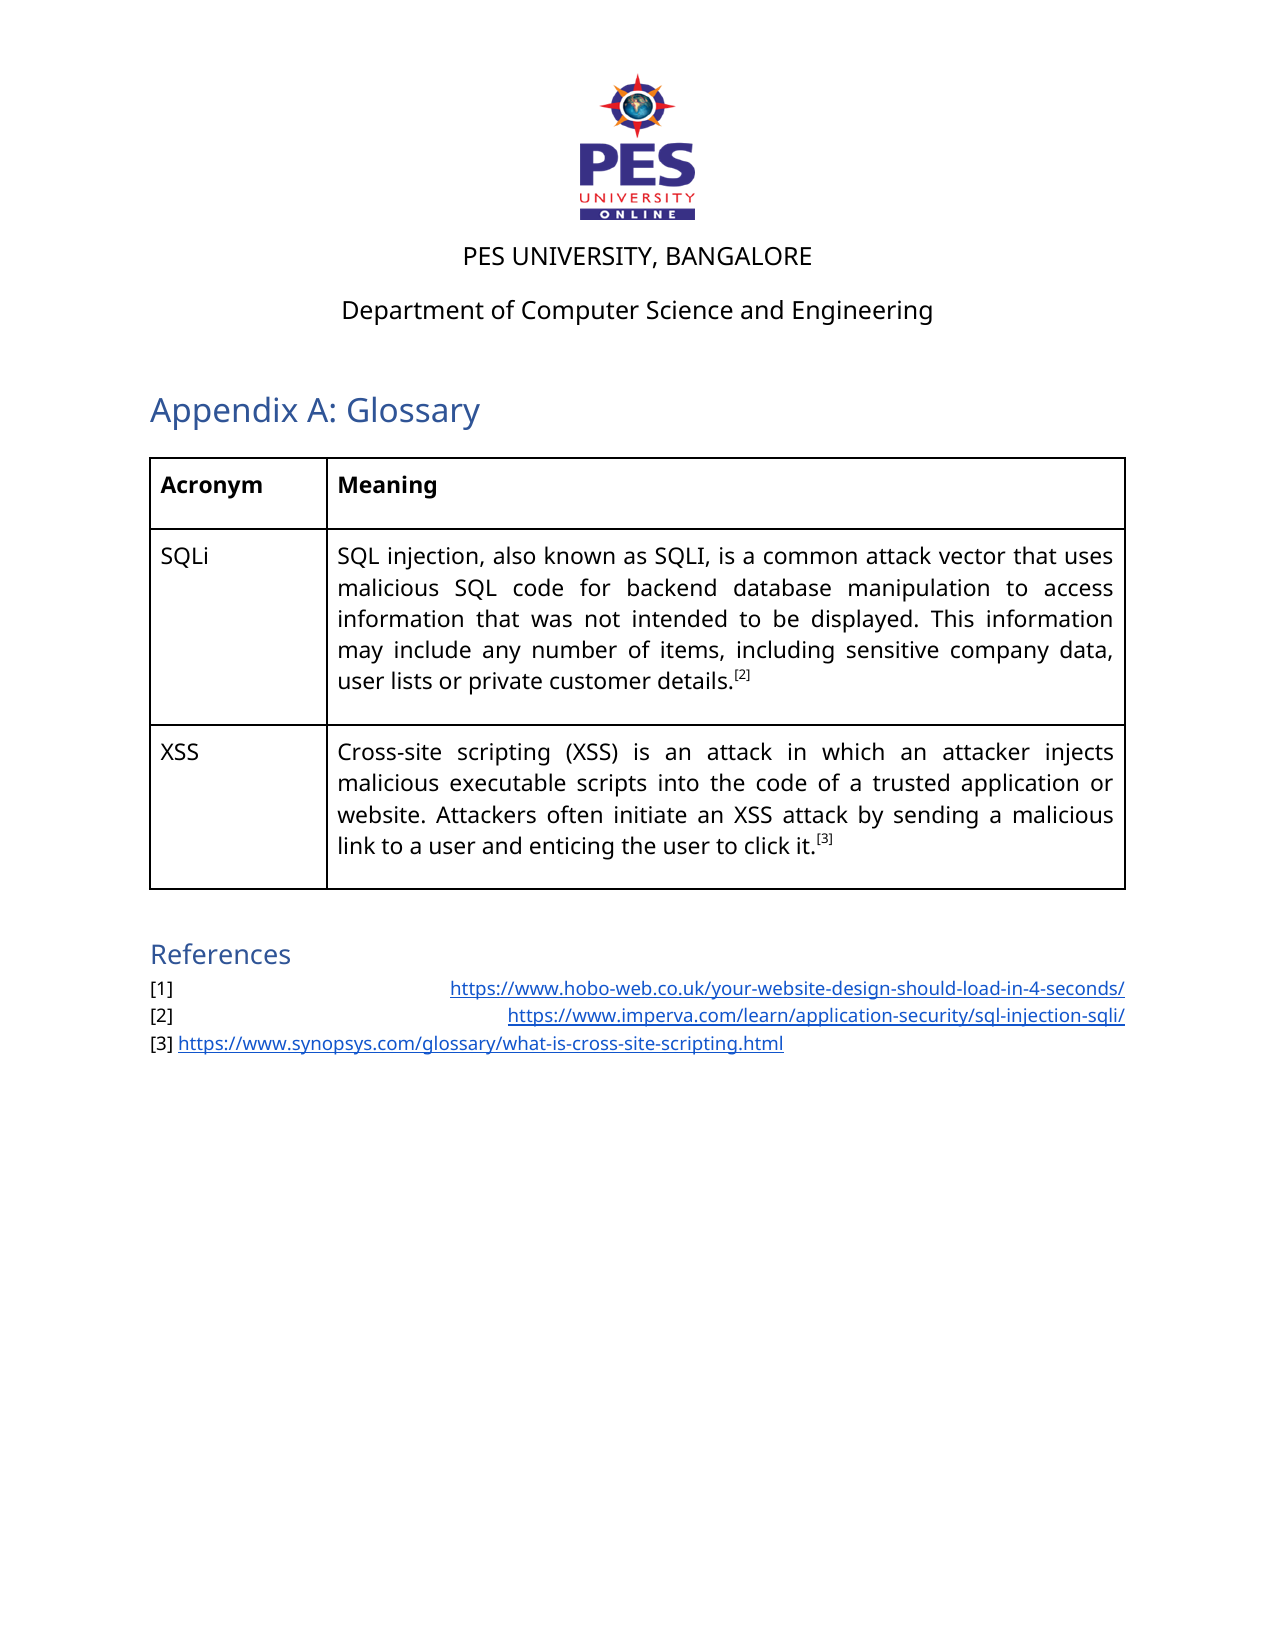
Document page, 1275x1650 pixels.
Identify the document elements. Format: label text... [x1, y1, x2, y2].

table_cell XSS [151, 726, 326, 888]
table_cell SQL injection, also known as SQLI, is a common attack vector that uses malicious SQL code for backend database manipulation to access information that was not intended to be displayed. This information may include any number of items, including sensitive company data, user lists or private customer details.[2] [328, 530, 1124, 723]
table_header Meaning [328, 459, 1124, 528]
table_cell SQLi [151, 530, 326, 723]
table_cell Cross-site scripting (XSS) is an attack in which an attacker injects malicious executable scripts into the code of a trusted application or website. Attackers often initiate an XSS attack by sending a malicious link to a user and enticing the user to click it.[3] [328, 726, 1124, 888]
table_header Acronym [151, 459, 326, 528]
subtitle Appendix A: Glossary [150, 386, 1125, 432]
subtitle References [150, 935, 1125, 972]
picture [580, 73, 695, 220]
subtitle [1] https://www.hobo-web.co.uk/your-website-design-should-load-in-4-seconds/ [2] https://www.imperva.com/learn/application-security/sql-injection-sqli/ [3] https://www.synopsys.com/glossary/what-is-cross-site-scripting.html [150, 975, 1125, 1056]
